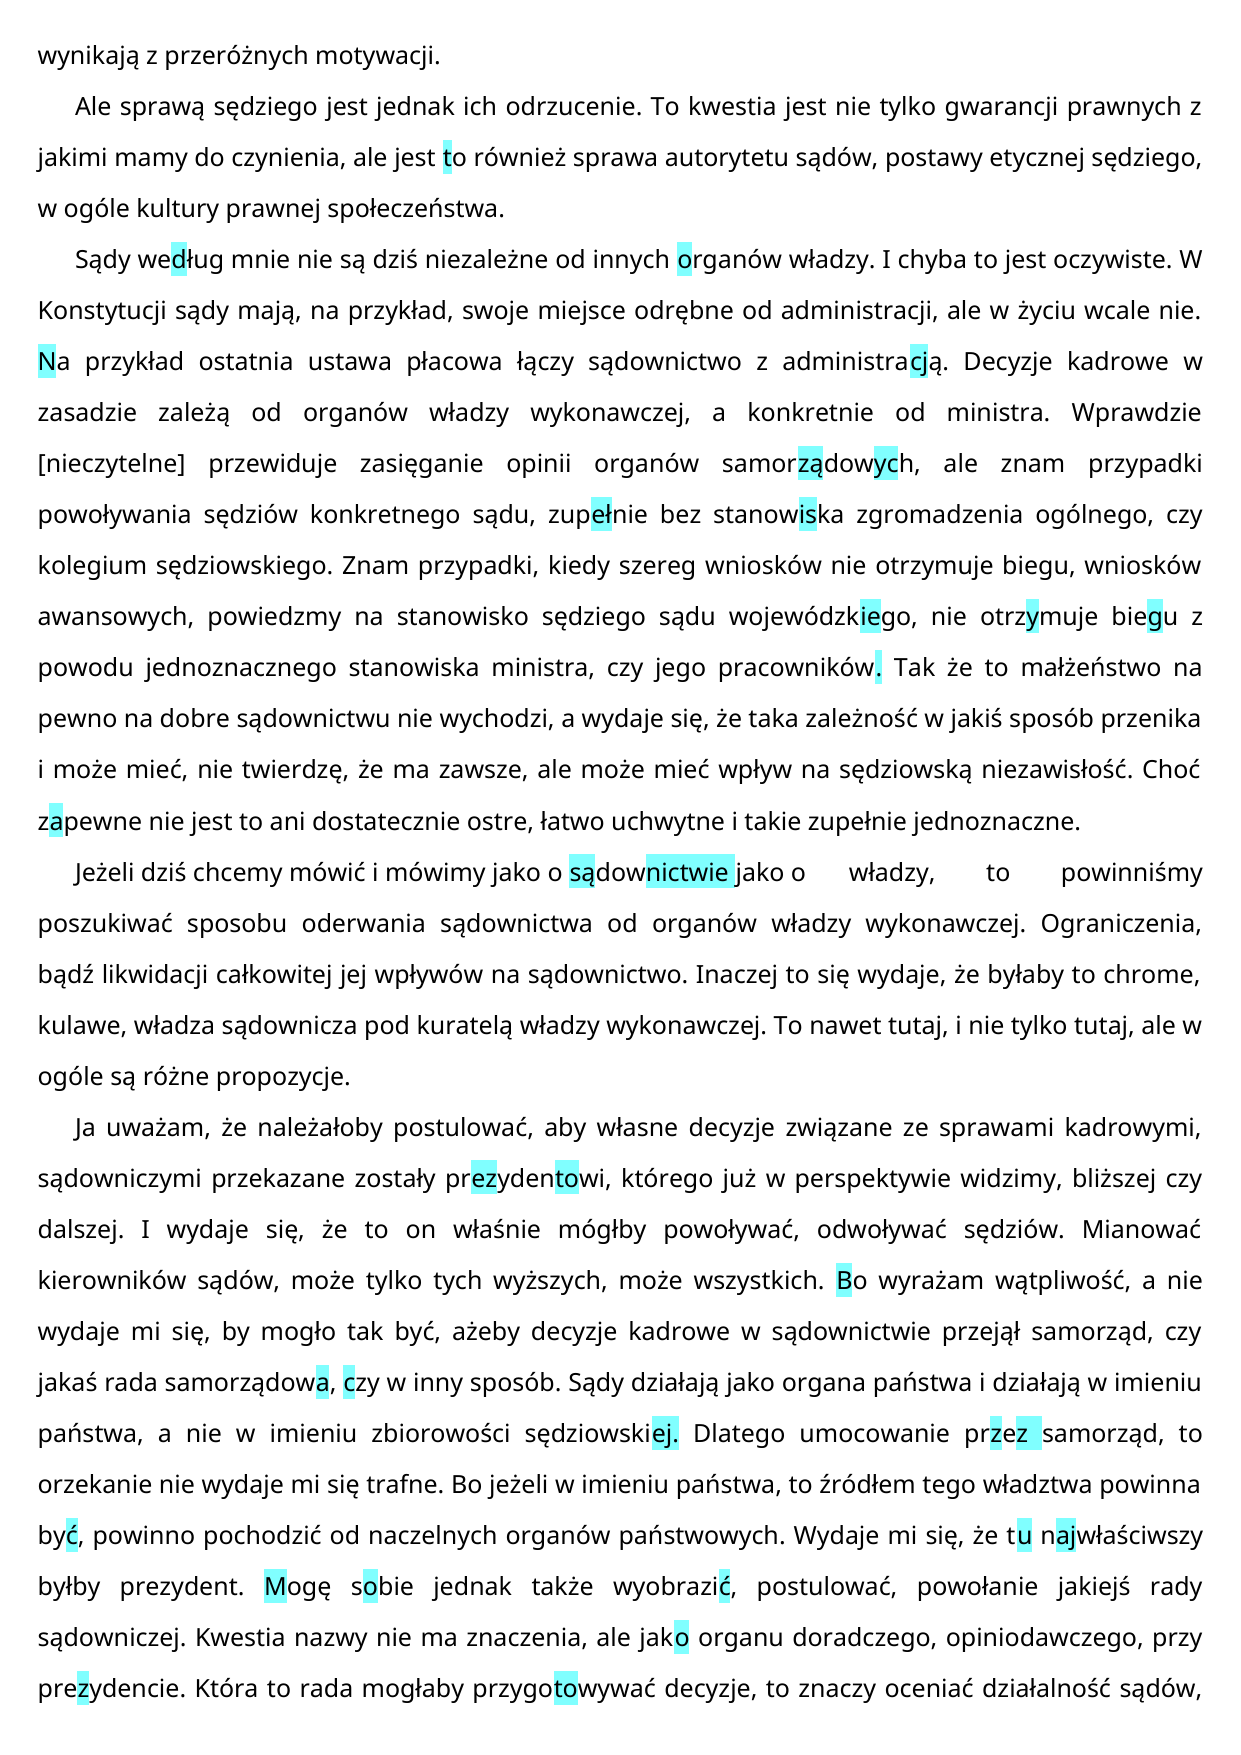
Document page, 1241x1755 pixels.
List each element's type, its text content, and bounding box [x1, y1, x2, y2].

text wynikają z przeróżnych motywacji. [37, 37, 1203, 72]
text Ja uważam, że należałoby postulować, aby własne decyzje związane ze sprawami kadrowymi, sądowniczymi przekazane zostały prezydentowi, którego już w perspektywie widzimy, bliższej czy dalszej. I wydaje się, że to on właśnie mógłby powoływać, odwoływać sędziów. Mianować kierowników sądów, może tylko tych wyższych, może wszystkich. Bo wyrażam wątpliwość, a nie wydaje mi się, by mogło tak być, ażeby decyzje kadrowe w sądownictwie przejął samorząd, czy jakaś rada samorządowa, czy w inny sposób. Sądy działają jako organa państwa i działają w imieniu państwa, a nie w imieniu zbiorowości sędziowskiej. Dlatego umocowanie przez samorząd, to orzekanie nie wydaje mi się trafne. Bo jeżeli w imieniu państwa, to źródłem tego władztwa powinna być, powinno pochodzić od naczelnych organów państwowych. Wydaje mi się, że tu najwłaściwszy byłby prezydent. Mogę sobie jednak także wyobrazić, postulować, powołanie jakiejś rady sądowniczej. Kwestia nazwy nie ma znaczenia, ale jako organu doradczego, opiniodawczego, przy prezydencie. Która to rada mogłaby przygotowywać decyzje, to znaczy oceniać działalność sądów, [37, 1109, 1203, 1705]
text Ale sprawą sędziego jest jednak ich odrzucenie. To kwestia jest nie tylko gwarancji prawnych z jakimi mamy do czynienia, ale jest to również sprawa autorytetu sądów, postawy etycznej sędziego, w ogóle kultury prawnej społeczeństwa. [37, 88, 1203, 225]
text Jeżeli dziś chcemy mówić i mówimy jako o sądownictwie jako o władzy, to powinniśmy poszukiwać sposobu oderwania sądownictwa od organów władzy wykonawczej. Ograniczenia, bądź likwidacji całkowitej jej wpływów na sądownictwo. Inaczej to się wydaje, że byłaby to chrome, kulawe, władza sądownicza pod kuratelą władzy wykonawczej. To nawet tutaj, i nie tylko tutaj, ale w ogóle są różne propozycje. [37, 854, 1203, 1092]
text Sądy według mnie nie są dziś niezależne od innych organów władzy. I chyba to jest oczywiste. W Konstytucji sądy mają, na przykład, swoje miejsce odrębne od administracji, ale w życiu wcale nie. Na przykład ostatnia ustawa płacowa łączy sądownictwo z administracją. Decyzje kadrowe w zasadzie zależą od organów władzy wykonawczej, a konkretnie od ministra. Wprawdzie [nieczytelne] przewiduje zasięganie opinii organów samorządowych, ale znam przypadki powoływania sędziów konkretnego sądu, zupełnie bez stanowiska zgromadzenia ogólnego, czy kolegium sędziowskiego. Znam przypadki, kiedy szereg wniosków nie otrzymuje biegu, wniosków awansowych, powiedzmy na stanowisko sędziego sądu wojewódzkiego, nie otrzymuje biegu z powodu jednoznacznego stanowiska ministra, czy jego pracowników. Tak że to małżeństwo na pewno na dobre sądownictwu nie wychodzi, a wydaje się, że taka zależność w jakiś sposób przenika i może mieć, nie twierdzę, że ma zawsze, ale może mieć wpływ na sędziowską niezawisłość. Choć zapewne nie jest to ani dostatecznie ostre, łatwo uchwytne i takie zupełnie jednoznaczne. [37, 242, 1203, 837]
